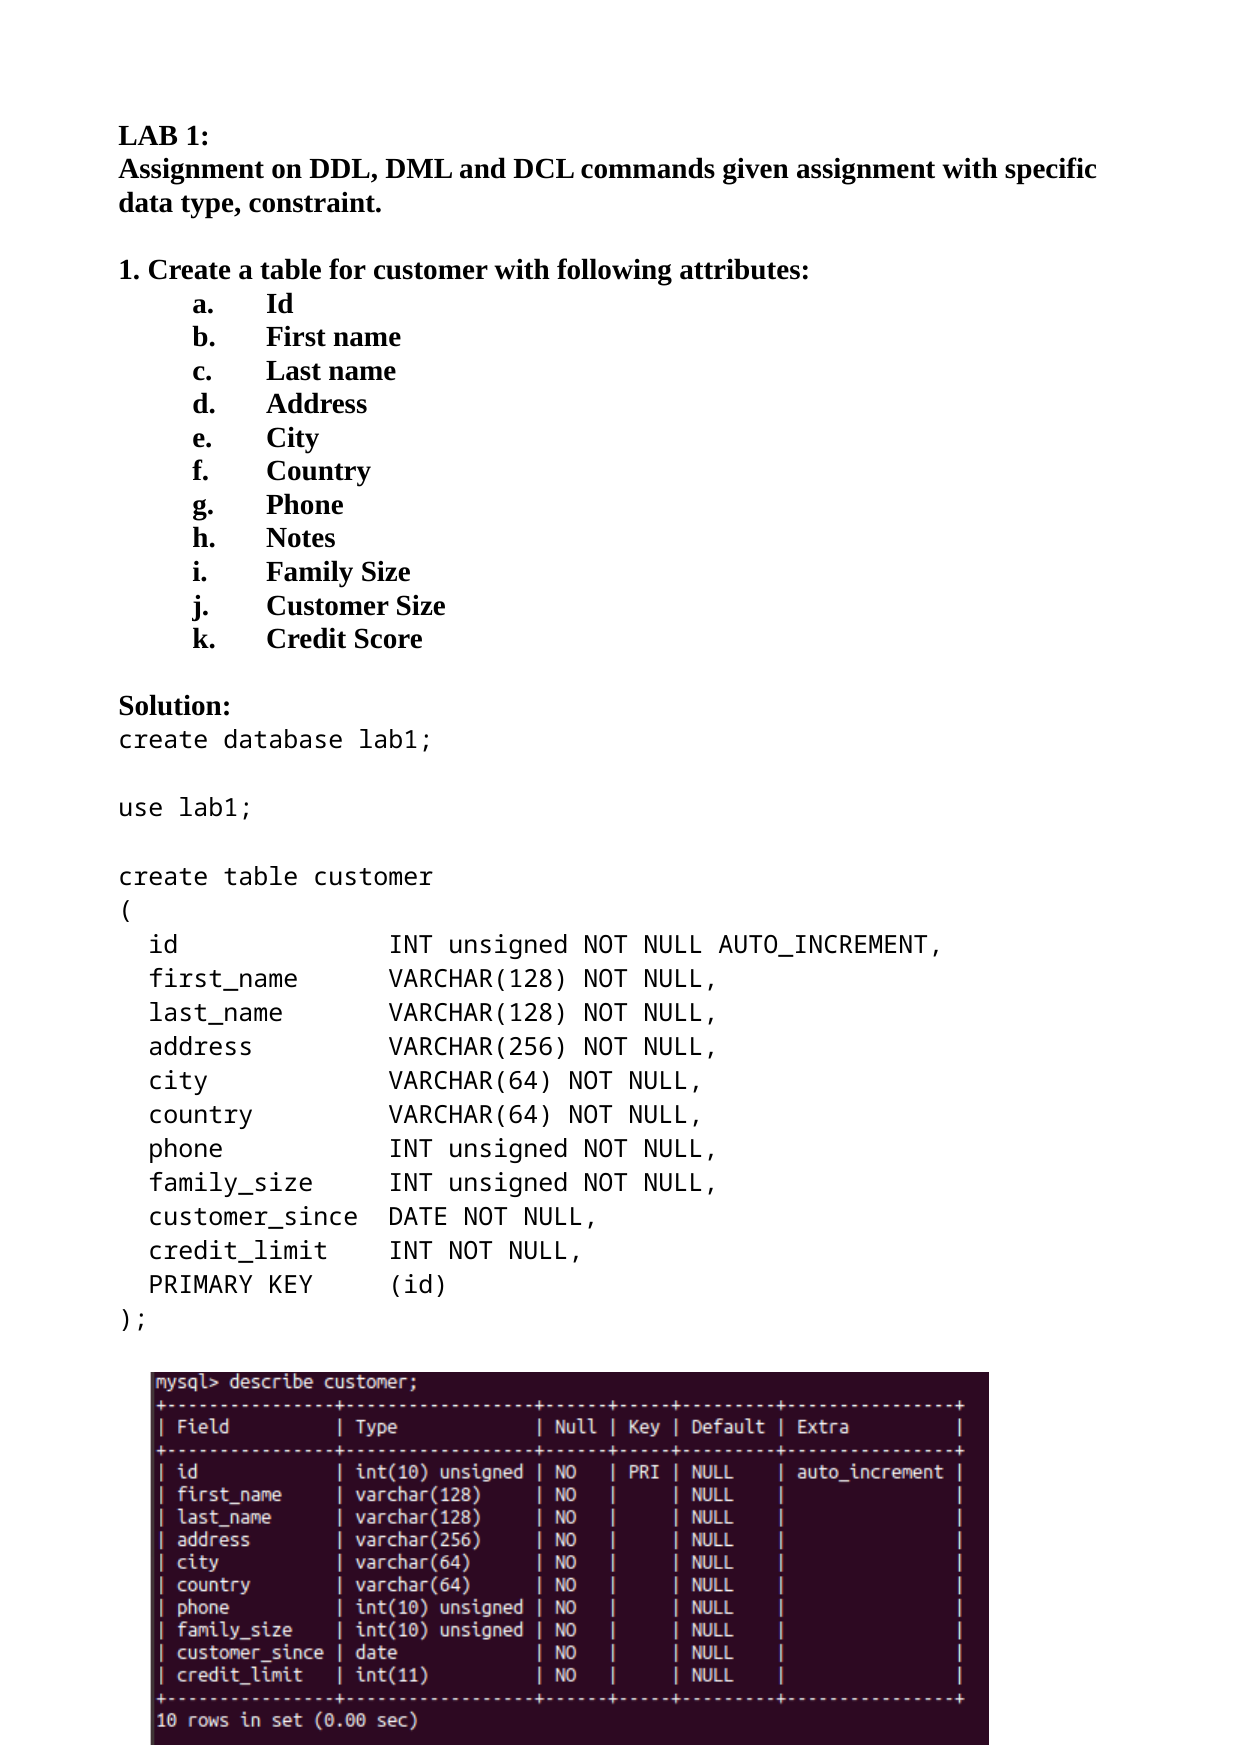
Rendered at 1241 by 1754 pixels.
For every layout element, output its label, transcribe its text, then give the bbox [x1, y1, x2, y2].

text customer_since DATE NOT NULL, [118, 1199, 1122, 1233]
text address VARCHAR(256) NOT NULL, [118, 1028, 1122, 1062]
text family_size INT unsigned NOT NULL, [118, 1165, 1122, 1199]
text city VARCHAR(64) NOT NULL, [118, 1062, 1122, 1097]
text last_name VARCHAR(128) NOT NULL, [118, 994, 1122, 1028]
text c. Last name [118, 353, 1122, 386]
text Solution: [118, 688, 1122, 722]
text PRIMARY KEY (id) [118, 1267, 1122, 1301]
text LAB 1: [118, 118, 1122, 152]
text id INT unsigned NOT NULL AUTO_INCREMENT, [118, 926, 1122, 960]
text use lab1; [118, 790, 1122, 824]
text credit_limit INT NOT NULL, [118, 1233, 1122, 1267]
text k. Credit Score [118, 621, 1122, 655]
text h. Notes [118, 521, 1122, 554]
text create table customer [118, 858, 1122, 892]
text phone INT unsigned NOT NULL, [118, 1131, 1122, 1165]
text a. Id [118, 286, 1122, 319]
text j. Customer Size [118, 588, 1122, 621]
text 1. Create a table for customer with following attributes: [118, 252, 1122, 286]
text ( [118, 892, 1122, 926]
text e. City [118, 420, 1122, 453]
text ); [118, 1301, 1122, 1335]
text d. Address [118, 386, 1122, 420]
text create database lab1; [118, 722, 1122, 756]
text country VARCHAR(64) NOT NULL, [118, 1097, 1122, 1131]
text Assignment on DDL, DML and DCL commands given assignment with specific data type, constraint. [118, 152, 1122, 219]
text first_name VARCHAR(128) NOT NULL, [118, 960, 1122, 994]
text g. Phone [118, 487, 1122, 521]
text i. Family Size [118, 554, 1122, 588]
picture [150, 1372, 989, 1745]
text f. Country [118, 453, 1122, 487]
text b. First name [118, 319, 1122, 353]
